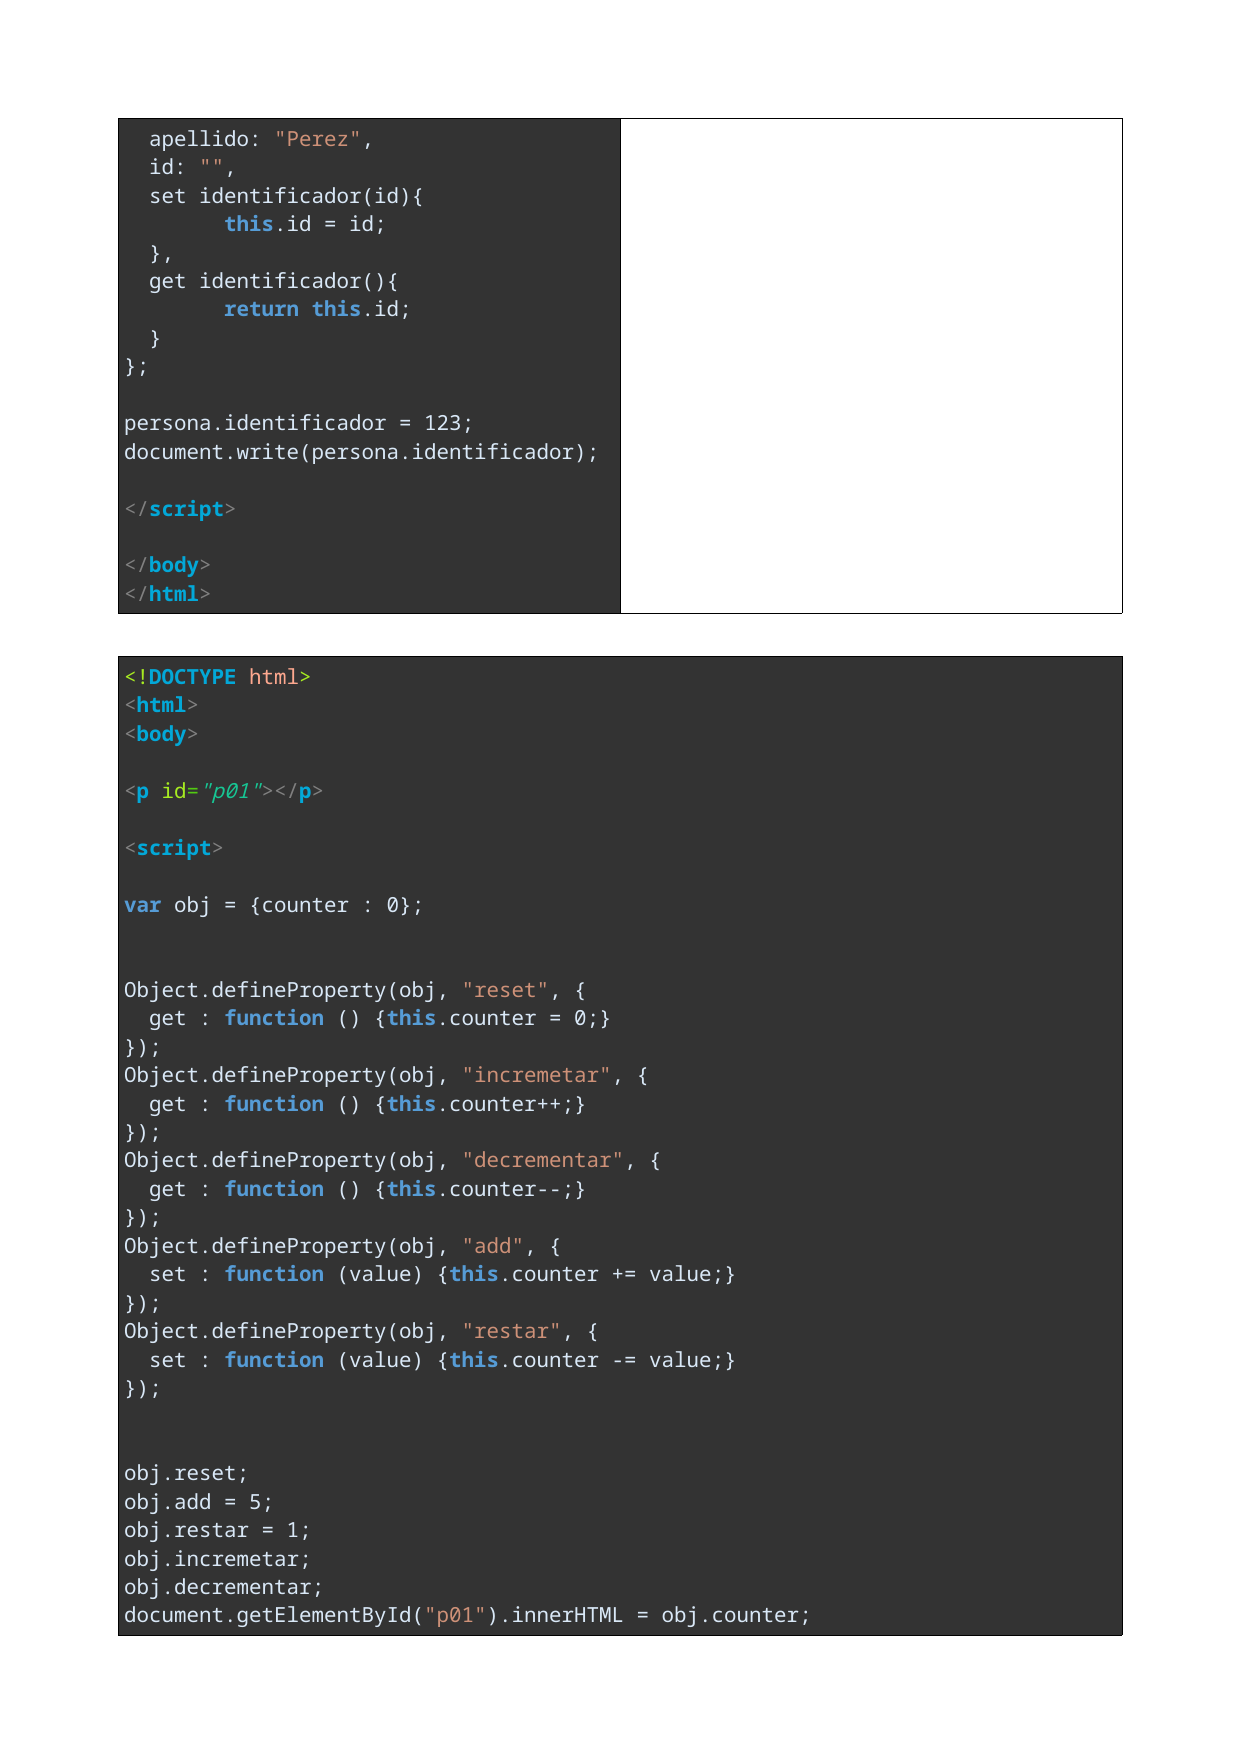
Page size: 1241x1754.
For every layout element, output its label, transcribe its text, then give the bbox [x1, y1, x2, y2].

table_header <!DOCTYPE html> <html> <body> <p id="p01"></p> <script> var obj = {counter : 0}; Object.defineProperty(obj, "reset", { get : function () {this.counter = 0;} }); Object.defineProperty(obj, "incremetar", { get : function () {this.counter++;} }); Object.defineProperty(obj, "decrementar", { get : function () {this.counter--;} }); Object.defineProperty(obj, "add", { set : function (value) {this.counter += value;} }); Object.defineProperty(obj, "restar", { set : function (value) {this.counter -= value;} }); obj.reset; obj.add = 5; obj.restar = 1; obj.incremetar; obj.decrementar; document.getElementById("p01").innerHTML = obj.counter; [119, 657, 1122, 1635]
table_header [621, 119, 1122, 613]
table_header apellido: "Perez", id: "", set identificador(id){ this.id = id; }, get identificador(){ return this.id; } }; persona.identificador = 123; document.write(persona.identificador); </script> </body> </html> [119, 119, 620, 613]
